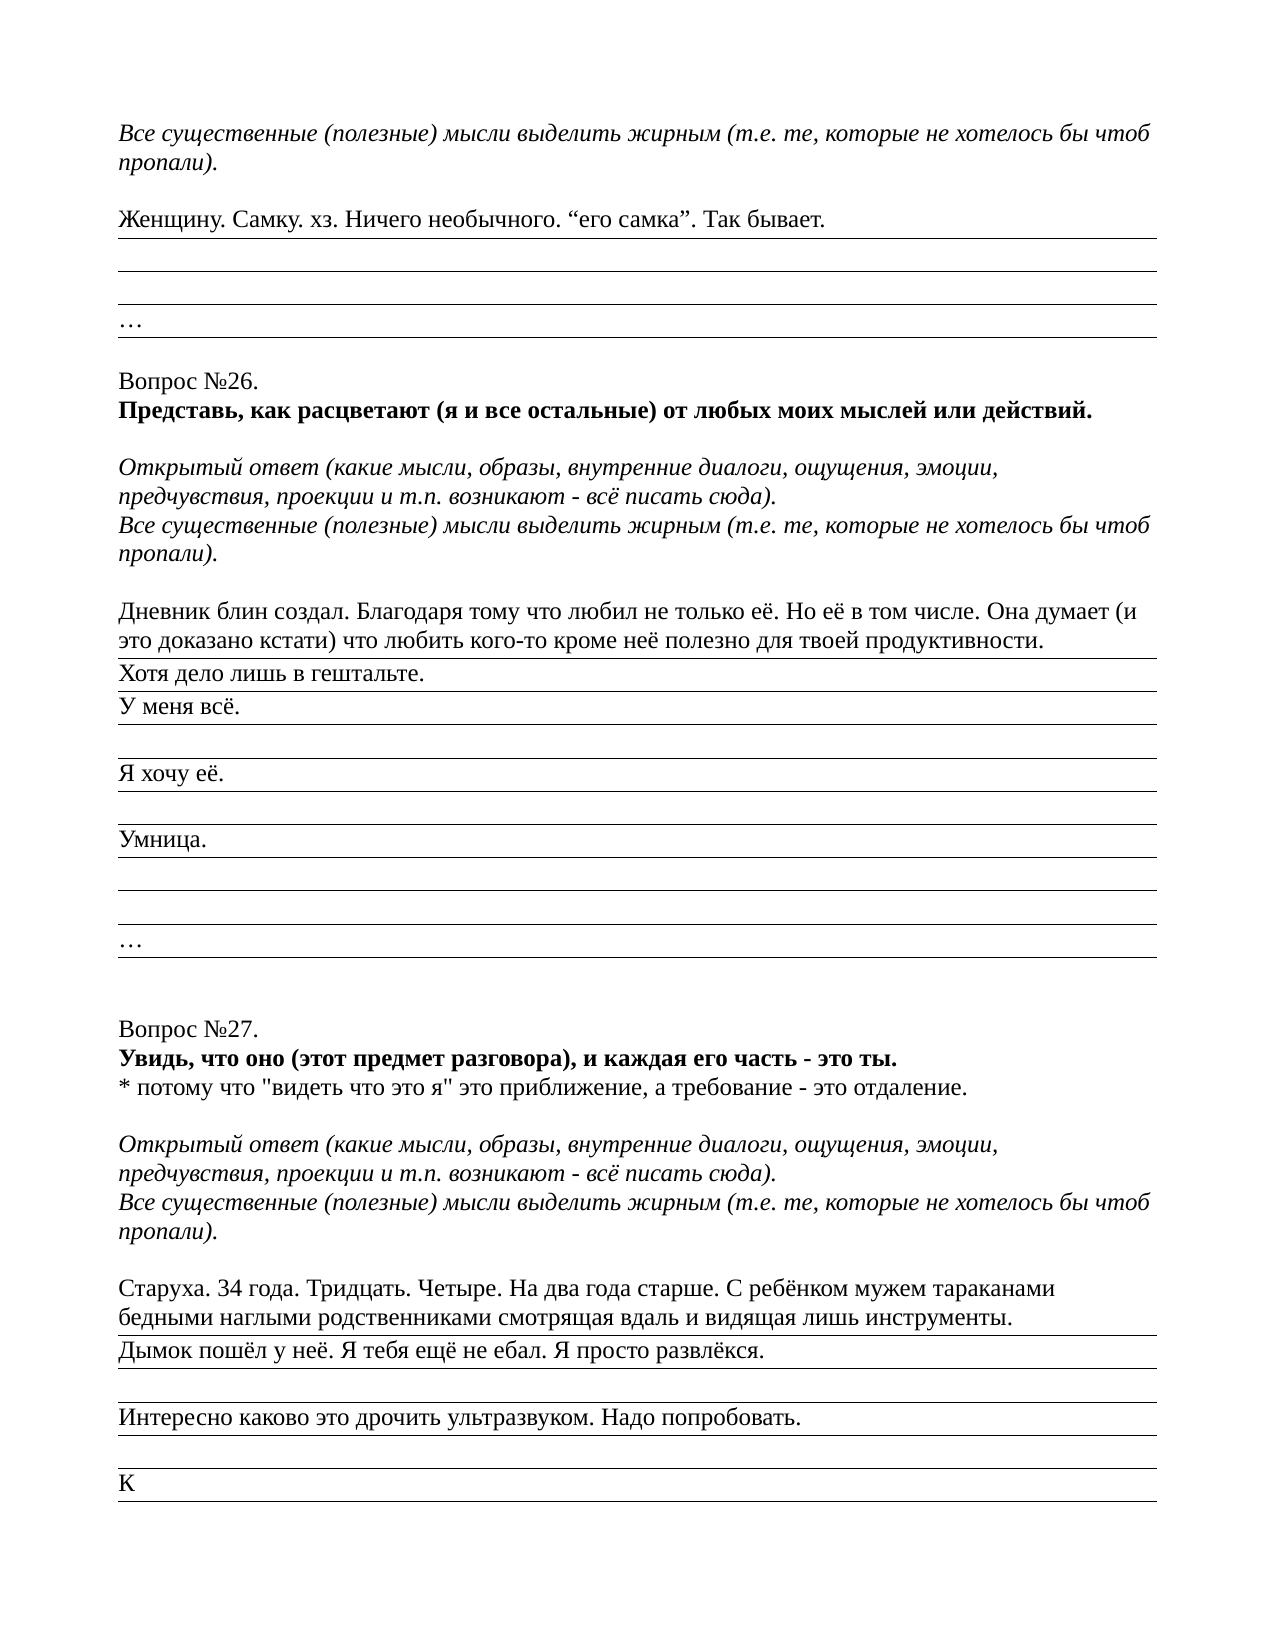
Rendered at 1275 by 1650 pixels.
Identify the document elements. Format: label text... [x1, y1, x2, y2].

text Интересно каково это дрочить ультразвуком. Надо попробовать. [118, 1403, 1157, 1435]
text Хотя дело лишь в гештальте. [118, 659, 1157, 691]
text Я хочу её. [118, 759, 1157, 791]
text Все существенные (полезные) мысли выделить жирным (т.е. те, которые не хотелось бы чтоб пропали). [118, 118, 1157, 176]
text Представь, как расцветают (я и все остальные) от любых моих мыслей или действий. [118, 395, 1157, 423]
text Женщину. Самку. хз. Ничего необычного. “его самка”. Так бывает. [118, 204, 1157, 238]
text К [118, 1469, 1157, 1501]
text … [118, 925, 1157, 957]
text Дневник блин создал. Благодаря тому что любил не только её. Но её в том числе. Она думает (и это доказано кстати) что любить кого-то кроме неё полезно для твоей продуктивности. [118, 596, 1157, 658]
text Открытый ответ (какие мысли, образы, внутренние диалоги, ощущения, эмоции, предчувствия, проекции и т.п. возникают - всё писать сюда). [118, 452, 1157, 510]
text У меня всё. [118, 692, 1157, 724]
text * потому что "видеть что это я" это приближение, а требование - это отдаление. [118, 1072, 1157, 1101]
text Дымок пошёл у неё. Я тебя ещё не ебал. Я просто развлёкся. [118, 1336, 1157, 1368]
text Умница. [118, 825, 1157, 857]
text Открытый ответ (какие мысли, образы, внутренние диалоги, ощущения, эмоции, предчувствия, проекции и т.п. возникают - всё писать сюда). [118, 1129, 1157, 1187]
text Увидь, что оно (этот предмет разговора), и каждая его часть - это ты. [118, 1043, 1157, 1072]
text Старуха. 34 года. Тридцать. Четыре. На два года старше. С ребёнком мужем тараканами бедными наглыми родственниками смотрящая вдаль и видящая лишь инструменты. [118, 1273, 1157, 1335]
text … [118, 305, 1157, 337]
text Все существенные (полезные) мысли выделить жирным (т.е. те, которые не хотелось бы чтоб пропали). [118, 510, 1157, 567]
text Все существенные (полезные) мысли выделить жирным (т.е. те, которые не хотелось бы чтоб пропали). [118, 1187, 1157, 1244]
text Вопрос №27. [118, 1014, 1157, 1043]
text Вопрос №26. [118, 366, 1157, 395]
